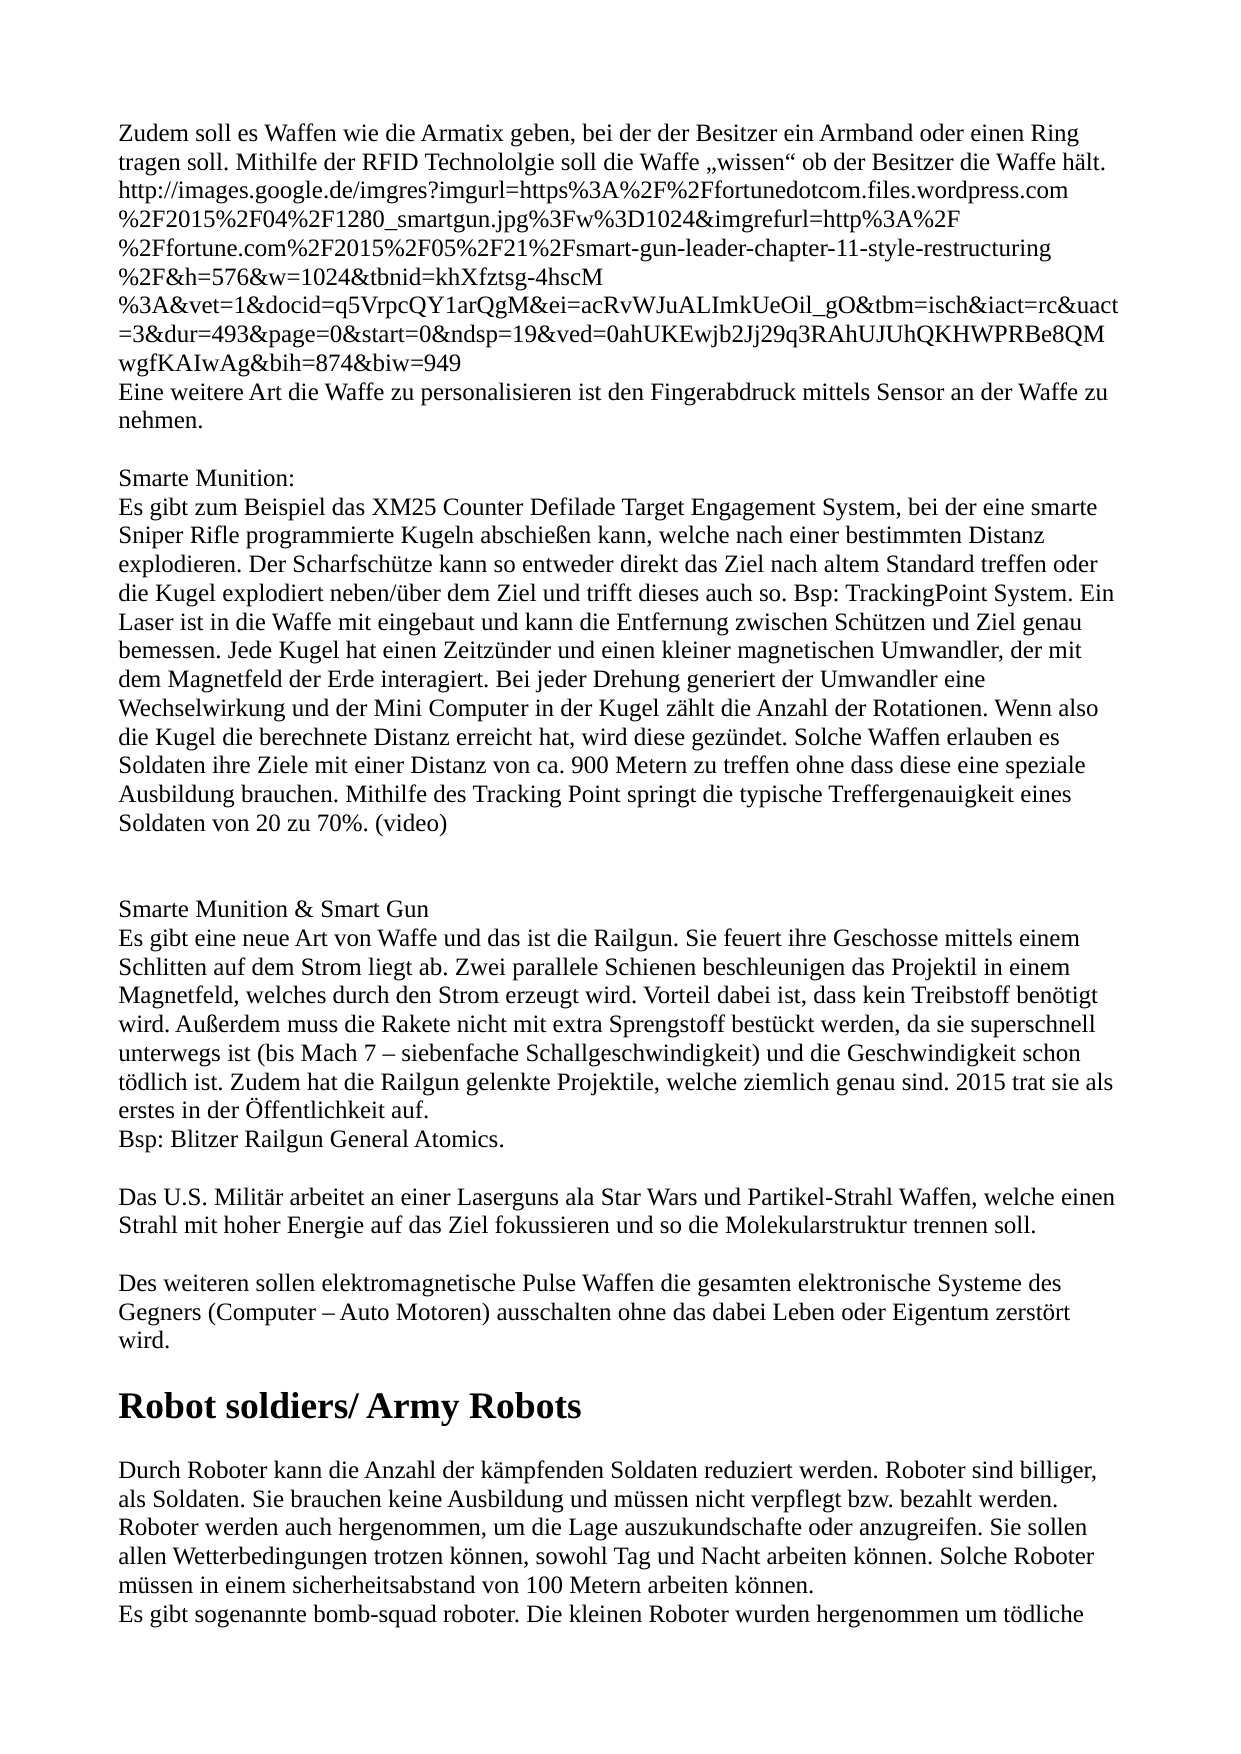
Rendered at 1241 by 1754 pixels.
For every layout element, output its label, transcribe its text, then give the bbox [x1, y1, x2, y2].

text Eine weitere Art die Waffe zu personalisieren ist den Fingerabdruck mittels Sensor an der Waffe zu nehmen. [118, 377, 1122, 434]
text Das U.S. Militär arbeitet an einer Laserguns ala Star Wars und Partikel-Strahl Waffen, welche einen Strahl mit hoher Energie auf das Ziel fokussieren und so die Molekularstruktur trennen soll. [118, 1182, 1122, 1239]
text Smarte Munition & Smart Gun [118, 894, 1122, 923]
text http://images.google.de/imgres?imgurl=https%3A%2F%2Ffortunedotcom.files.wordpress.com%2F2015%2F04%2F1280_smartgun.jpg%3Fw%3D1024&imgrefurl=http%3A%2F%2Ffortune.com%2F2015%2F05%2F21%2Fsmart-gun-leader-chapter-11-style-restructuring%2F&h=576&w=1024&tbnid=khXfztsg-4hscM%3A&vet=1&docid=q5VrpcQY1arQgM&ei=acRvWJuALImkUeOil_gO&tbm=isch&iact=rc&uact=3&dur=493&page=0&start=0&ndsp=19&ved=0ahUKEwjb2Jj29q3RAhUJUhQKHWPRBe8QMwgfKAIwAg&bih=874&biw=949 [118, 176, 1122, 377]
text Des weiteren sollen elektromagnetische Pulse Waffen die gesamten elektronische Systeme des Gegners (Computer – Auto Motoren) ausschalten ohne das dabei Leben oder Eigentum zerstört wird. [118, 1268, 1122, 1354]
text Bsp: Blitzer Railgun General Atomics. [118, 1124, 1122, 1153]
text Es gibt zum Beispiel das XM25 Counter Defilade Target Engagement System, bei der eine smarte Sniper Rifle programmierte Kugeln abschießen kann, welche nach einer bestimmten Distanz explodieren. Der Scharfschütze kann so entweder direkt das Ziel nach altem Standard treffen oder die Kugel explodiert neben/über dem Ziel und trifft dieses auch so. Bsp: TrackingPoint System. Ein Laser ist in die Waffe mit eingebaut und kann die Entfernung zwischen Schützen und Ziel genau bemessen. Jede Kugel hat einen Zeitzünder und einen kleiner magnetischen Umwandler, der mit dem Magnetfeld der Erde interagiert. Bei jeder Drehung generiert der Umwandler eine Wechselwirkung und der Mini Computer in der Kugel zählt die Anzahl der Rotationen. Wenn also die Kugel die berechnete Distanz erreicht hat, wird diese gezündet. Solche Waffen erlauben es Soldaten ihre Ziele mit einer Distanz von ca. 900 Metern zu treffen ohne dass diese eine speziale Ausbildung brauchen. Mithilfe des Tracking Point springt die typische Treffergenauigkeit eines Soldaten von 20 zu 70%. (video) [118, 492, 1122, 837]
text Es gibt sogenannte bomb-squad roboter. Die kleinen Roboter wurden hergenommen um tödliche [118, 1599, 1122, 1627]
text Smarte Munition: [118, 463, 1122, 492]
text Durch Roboter kann die Anzahl der kämpfenden Soldaten reduziert werden. Roboter sind billiger, als Soldaten. Sie brauchen keine Ausbildung und müssen nicht verpflegt bzw. bezahlt werden. Roboter werden auch hergenommen, um die Lage auszukundschafte oder anzugreifen. Sie sollen allen Wetterbedingungen trotzen können, sowohl Tag und Nacht arbeiten können. Solche Roboter müssen in einem sicherheitsabstand von 100 Metern arbeiten können. [118, 1455, 1122, 1599]
text Es gibt eine neue Art von Waffe und das ist die Railgun. Sie feuert ihre Geschosse mittels einem Schlitten auf dem Strom liegt ab. Zwei parallele Schienen beschleunigen das Projektil in einem Magnetfeld, welches durch den Strom erzeugt wird. Vorteil dabei ist, dass kein Treibstoff benötigt wird. Außerdem muss die Rakete nicht mit extra Sprengstoff bestückt werden, da sie superschnell unterwegs ist (bis Mach 7 – siebenfache Schallgeschwindigkeit) und die Geschwindigkeit schon tödlich ist. Zudem hat die Railgun gelenkte Projektile, welche ziemlich genau sind. 2015 trat sie als erstes in der Öffentlichkeit auf. [118, 923, 1122, 1124]
text Zudem soll es Waffen wie die Armatix geben, bei der der Besitzer ein Armband oder einen Ring tragen soll. Mithilfe der RFID Technololgie soll die Waffe „wissen“ ob der Besitzer die Waffe hält. [118, 118, 1122, 176]
text Robot soldiers/ Army Robots [118, 1383, 1122, 1426]
